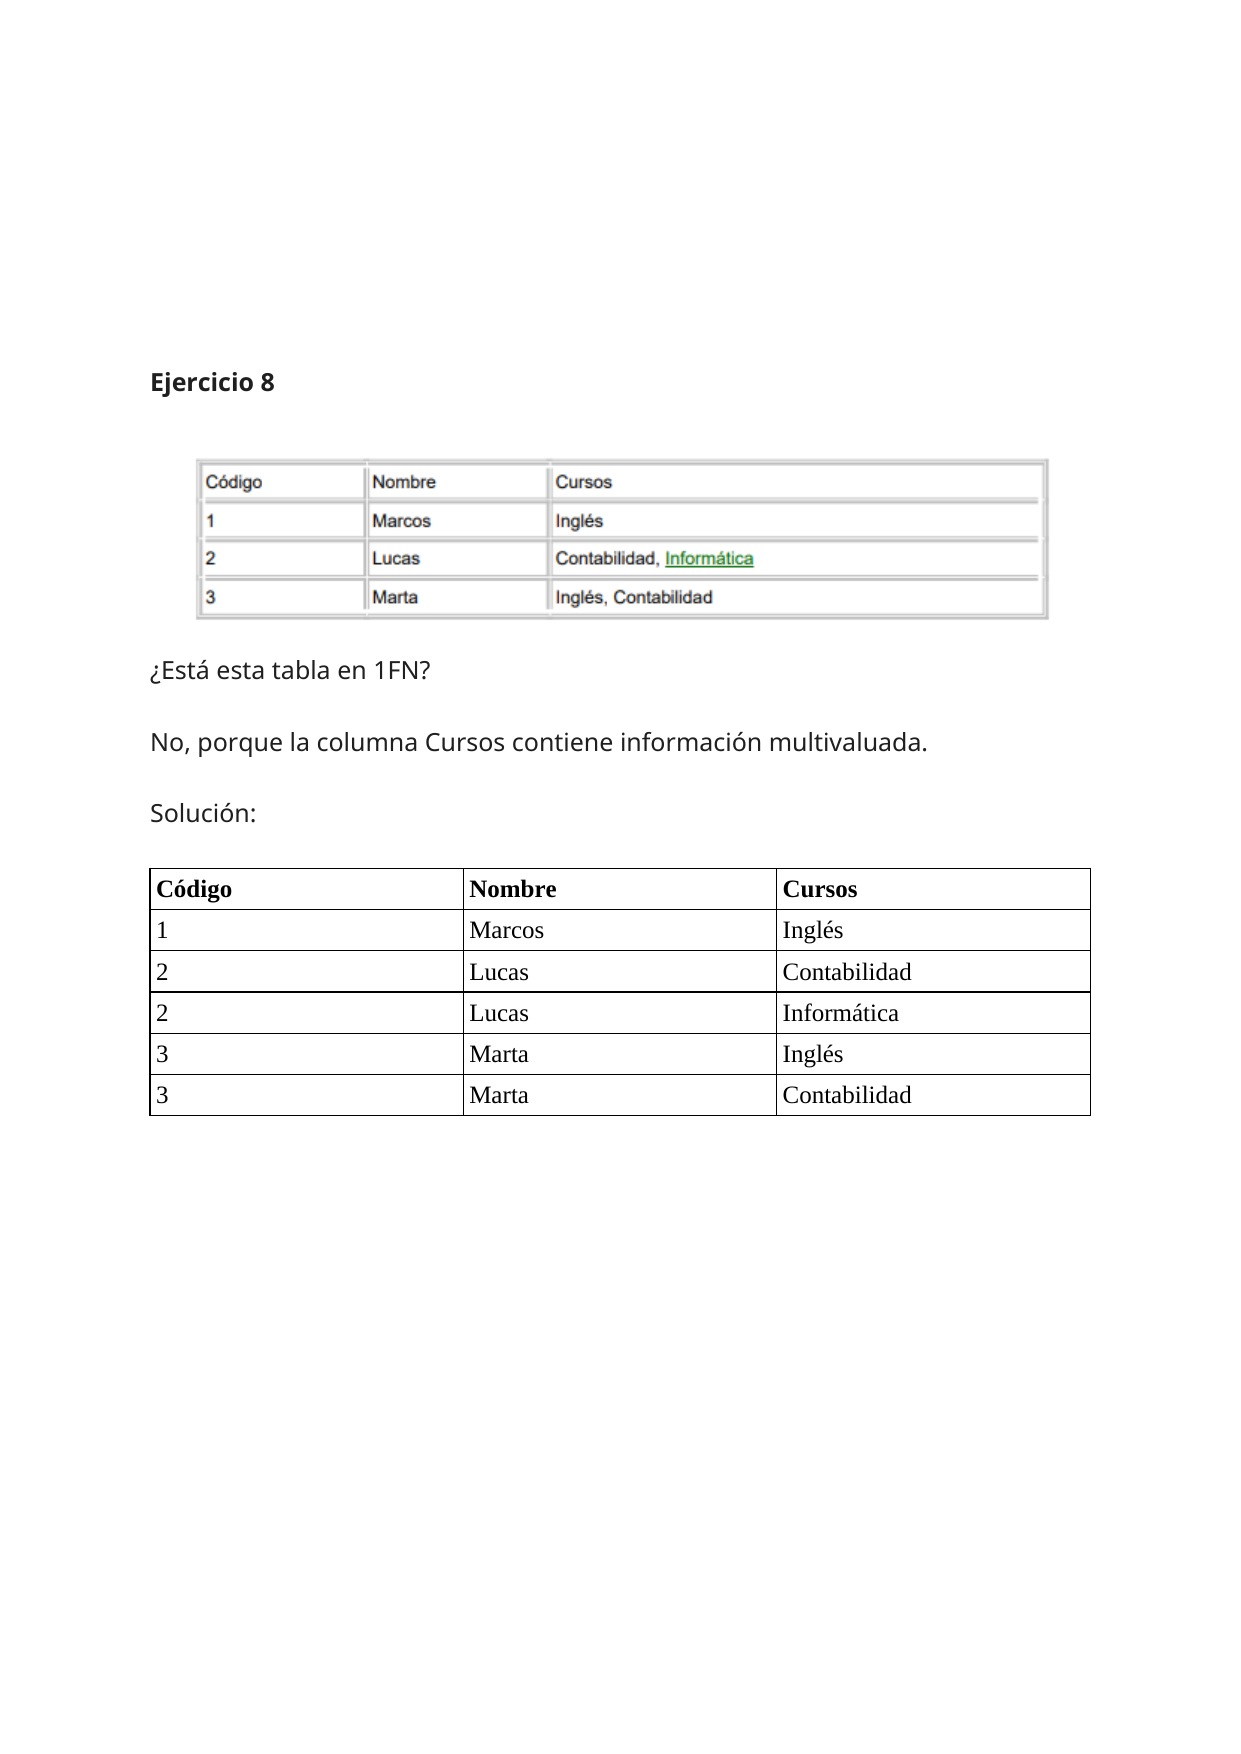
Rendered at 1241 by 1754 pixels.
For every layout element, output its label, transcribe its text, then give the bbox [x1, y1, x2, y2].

table_cell 1 [151, 910, 463, 950]
text Solución: [150, 796, 1053, 830]
table_cell Lucas [464, 993, 776, 1033]
text No, porque la columna Cursos contiene información multivaluada. [150, 724, 1053, 758]
table_cell Lucas [464, 951, 776, 991]
table_cell Contabilidad [777, 1075, 1090, 1115]
table_cell 3 [151, 1075, 463, 1115]
picture [150, 436, 1091, 653]
table_cell Marta [464, 1034, 776, 1074]
table_header Cursos [777, 869, 1090, 909]
table_cell Marta [464, 1075, 776, 1115]
table_cell 3 [151, 1034, 463, 1074]
table_header Código [151, 869, 463, 909]
table_header Nombre [464, 869, 776, 909]
table_cell 2 [151, 993, 463, 1033]
text ¿Está esta tabla en 1FN? [150, 653, 1053, 687]
table_cell Inglés [777, 910, 1090, 950]
table_cell Informática [777, 993, 1090, 1033]
table_cell Marcos [464, 910, 776, 950]
text Ejercicio 8 [150, 365, 1053, 399]
table_cell Contabilidad [777, 951, 1090, 991]
table_cell Inglés [777, 1034, 1090, 1074]
table_cell 2 [151, 951, 463, 991]
